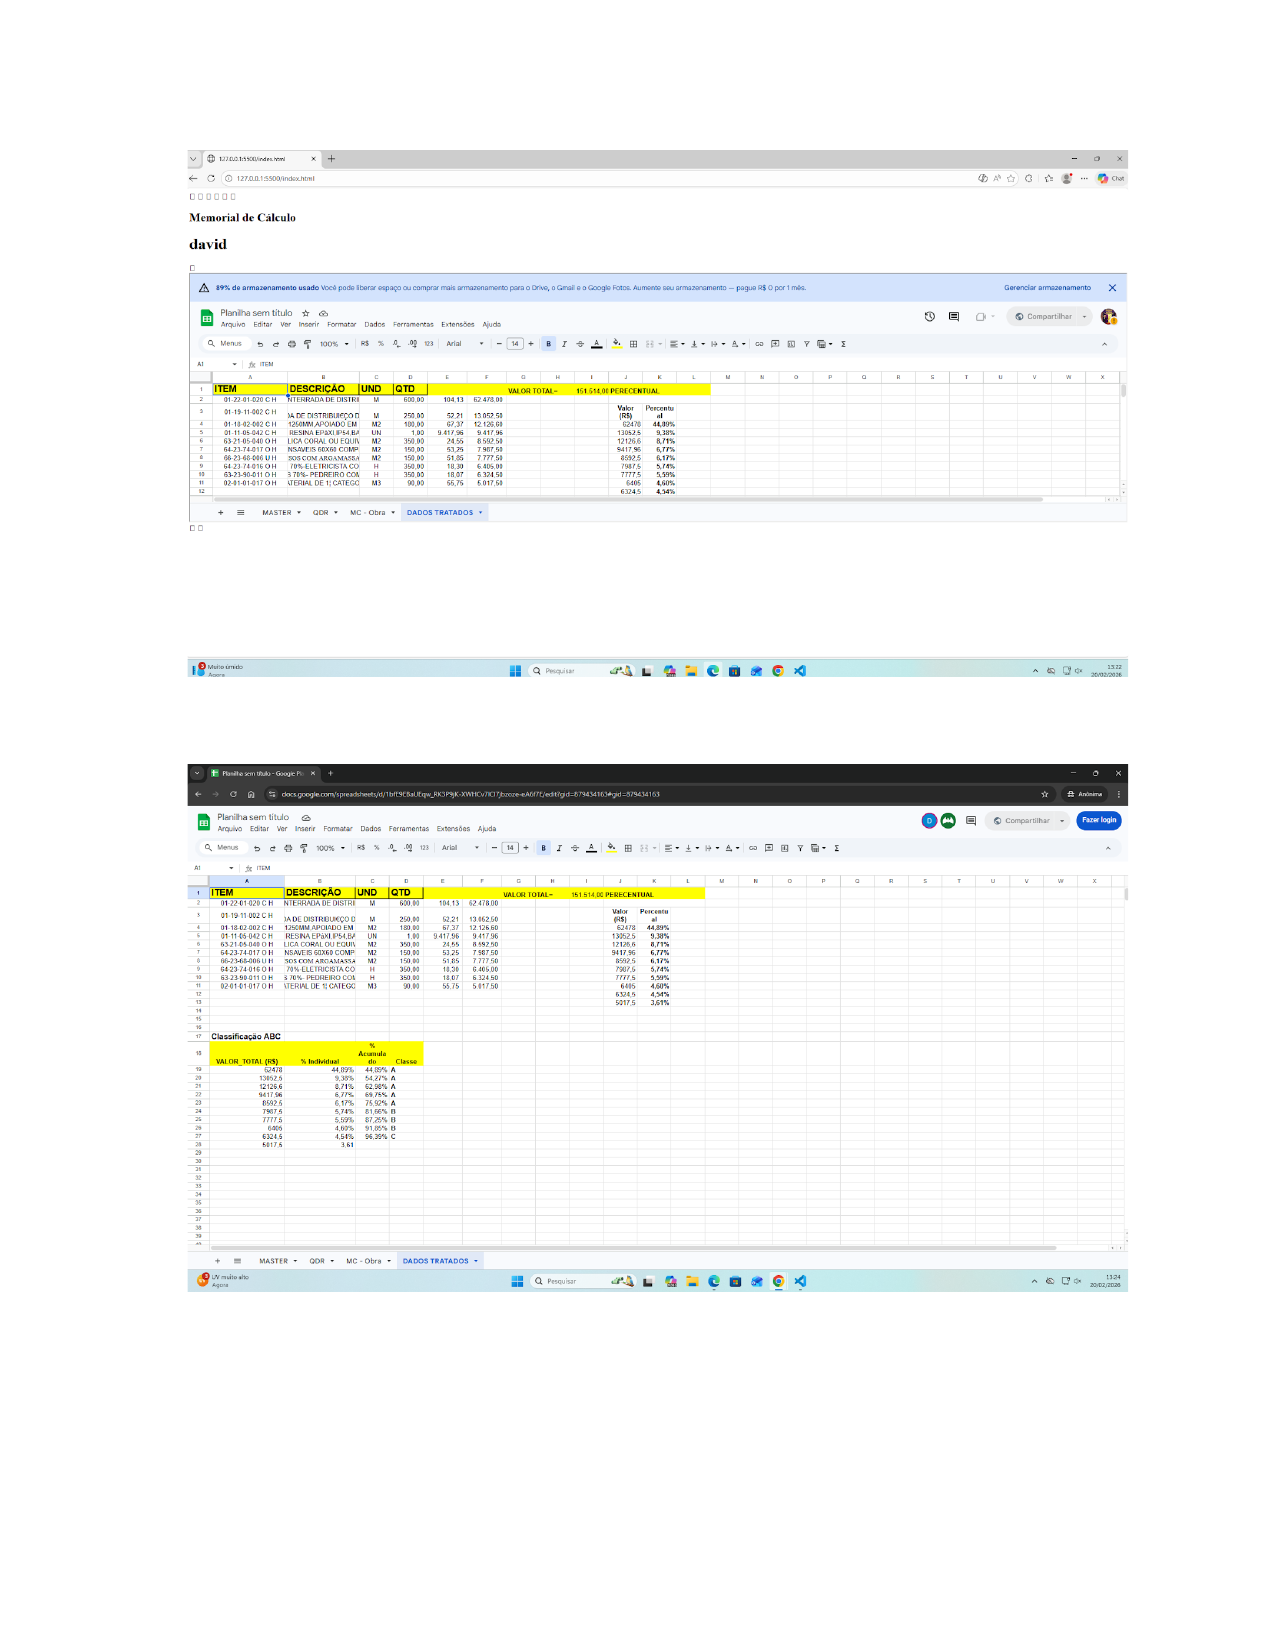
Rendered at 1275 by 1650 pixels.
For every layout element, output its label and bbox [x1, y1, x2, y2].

picture [187, 150, 1129, 677]
picture [187, 764, 1129, 1292]
